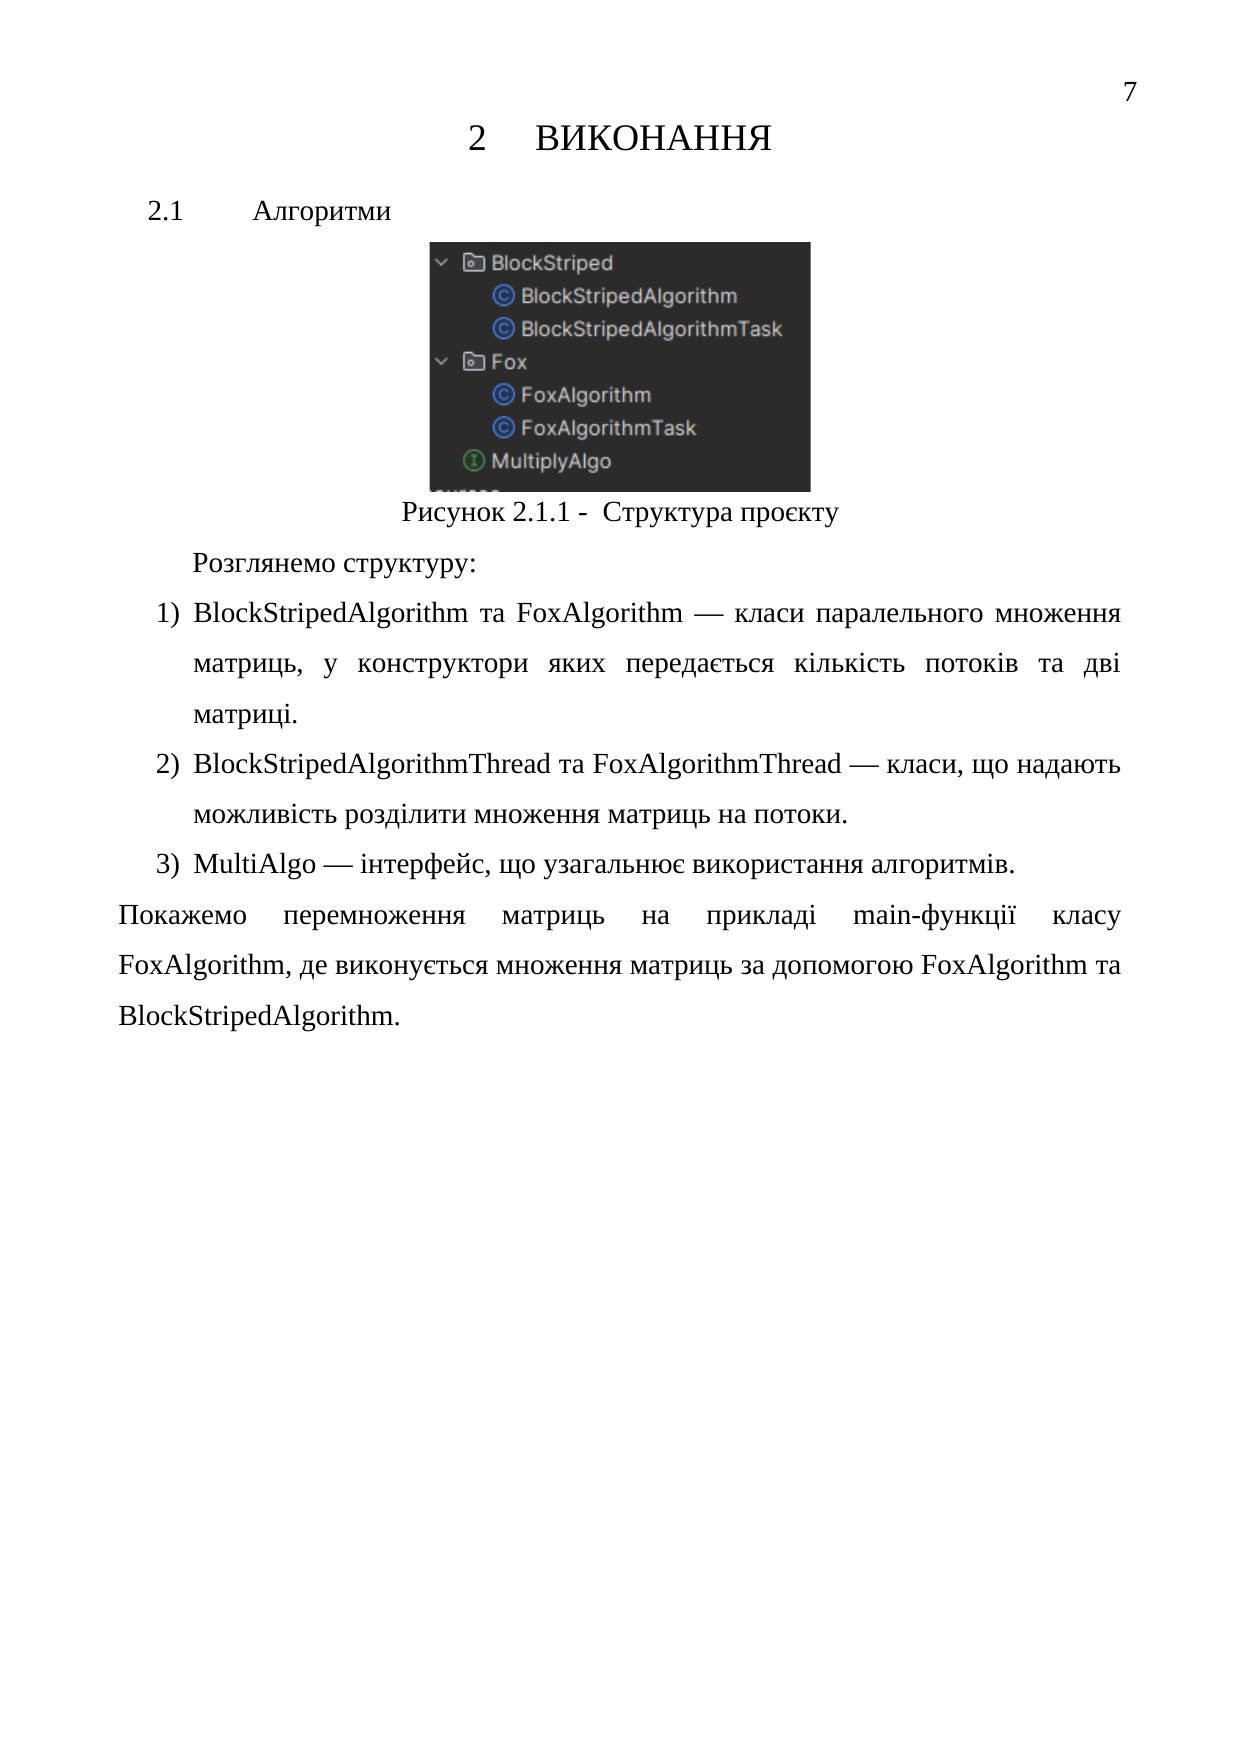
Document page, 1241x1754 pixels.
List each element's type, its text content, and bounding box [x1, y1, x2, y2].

list MultiAlgo — інтерфейс, що узагальнює використання алгоритмів. [156, 847, 1122, 880]
subtitle Виконання [118, 115, 1122, 158]
text Розглянемо структуру: [118, 545, 1122, 578]
text Покажемо перемноження матриць на прикладі main-функції класу FoxAlgorithm, де виконується множення матриць за допомогою FoxAlgorithm та BlockStripedAlgorithm. [118, 897, 1122, 1031]
list BlockStripedAlgorithm та FoxAlgorithm — класи паралельного множення матриць, у конструктори яких передається кількість потоків та дві матриці. [156, 595, 1122, 729]
picture [429, 242, 811, 492]
list BlockStripedAlgorithmThread та FoxAlgorithmThread — класи, що надають можливість розділити множення матриць на потоки. [156, 746, 1122, 830]
subtitle Структура проєкту [118, 494, 1122, 528]
subtitle Алгоритми [118, 193, 1122, 226]
